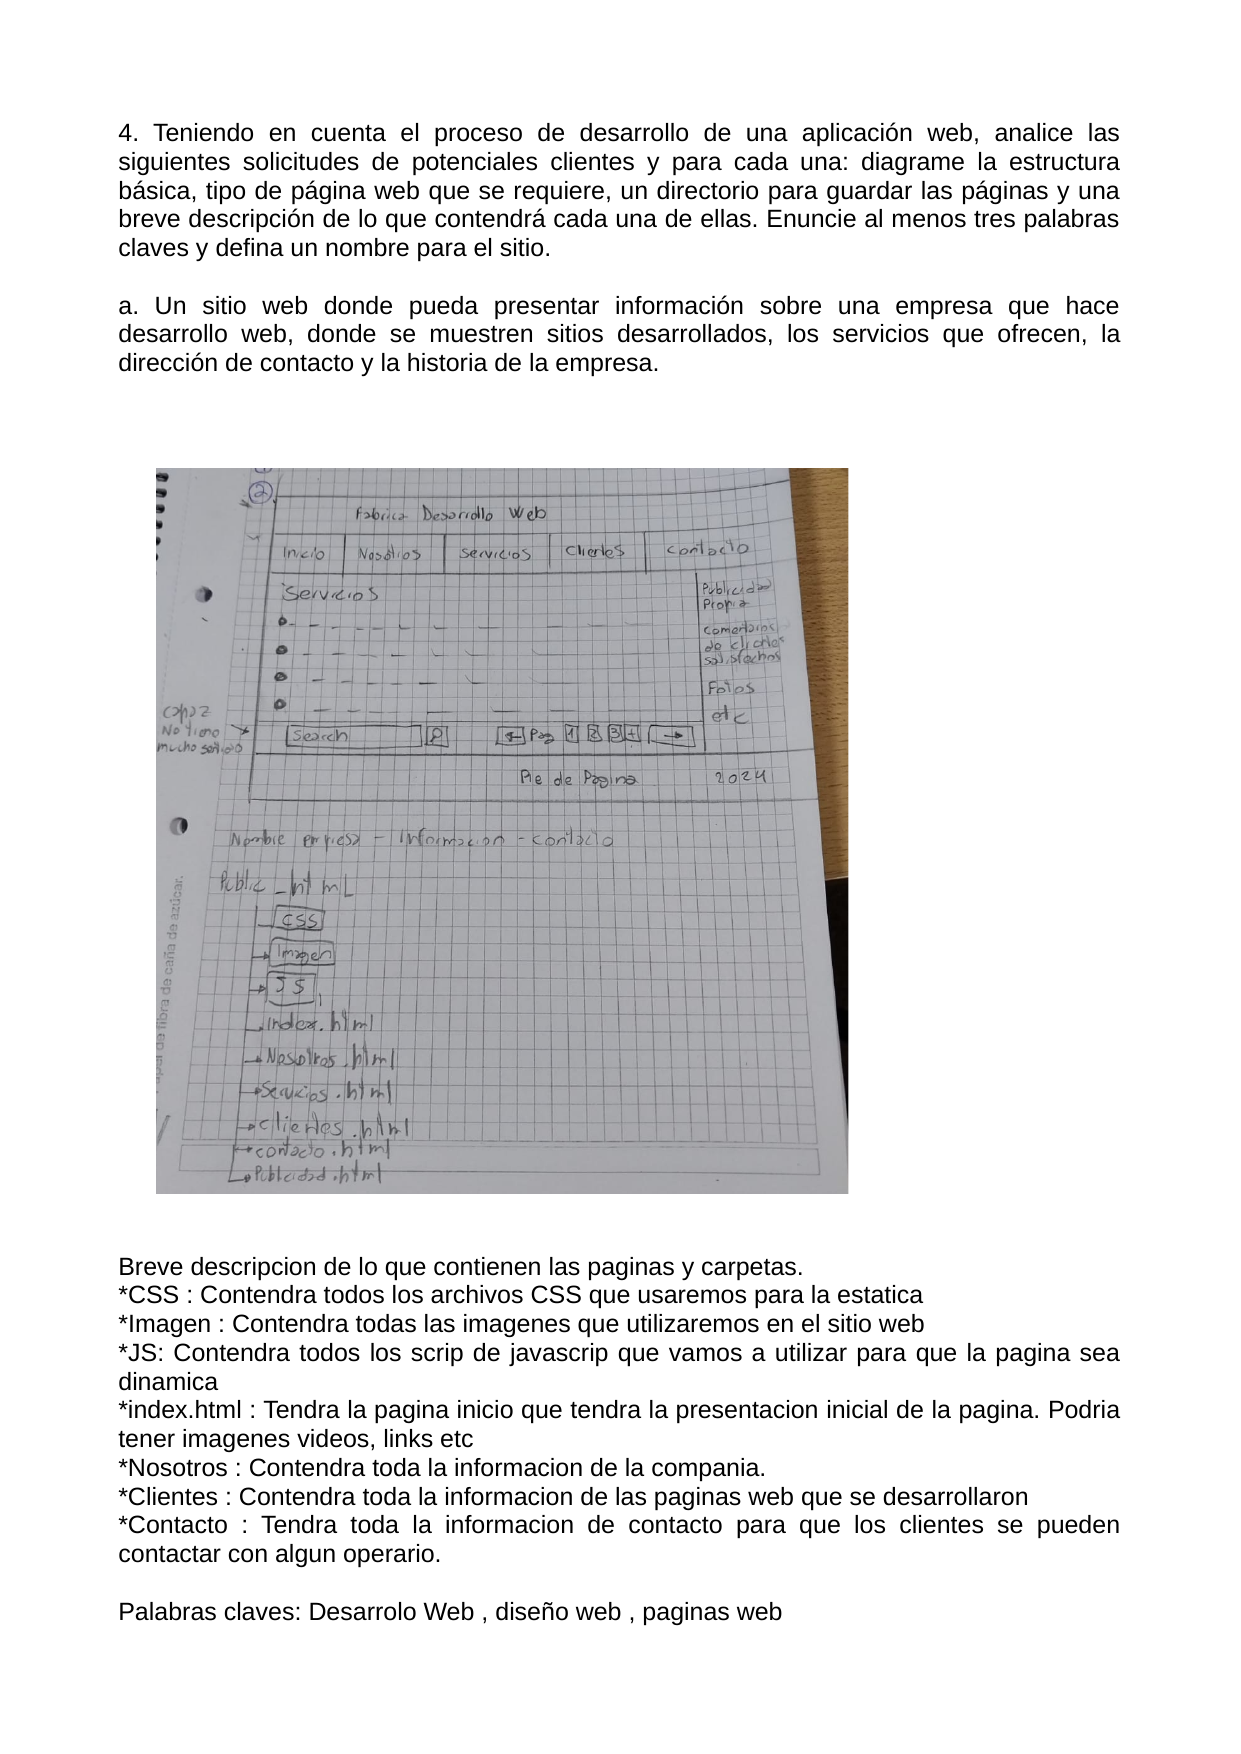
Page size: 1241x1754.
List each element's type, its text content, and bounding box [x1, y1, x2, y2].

text *index.html : Tendra la pagina inicio que tendra la presentacion inicial de la pagina. Podria tener imagenes videos, links etc [118, 1395, 1122, 1453]
text *Contacto : Tendra toda la informacion de contacto para que los clientes se pueden contactar con algun operario. [118, 1510, 1122, 1568]
text Palabras claves: Desarrolo Web , diseño web , paginas web [118, 1596, 1122, 1625]
text *Nosotros : Contendra toda la informacion de la compania. [118, 1453, 1122, 1481]
text Breve descripcion de lo que contienen las paginas y carpetas. [118, 1251, 1122, 1280]
text *Imagen : Contendra todas las imagenes que utilizaremos en el sitio web [118, 1309, 1122, 1338]
text *Clientes : Contendra toda la informacion de las paginas web que se desarrollaron [118, 1481, 1122, 1510]
text *CSS : Contendra todos los archivos CSS que usaremos para la estatica [118, 1280, 1122, 1309]
text *JS: Contendra todos los scrip de javascrip que vamos a utilizar para que la pagina sea dinamica [118, 1338, 1122, 1395]
text a. Un sitio web donde pueda presentar información sobre una empresa que hace desarrollo web, donde se muestren sitios desarrollados, los servicios que ofrecen, la dirección de contacto y la historia de la empresa. [118, 291, 1122, 377]
picture [156, 468, 849, 1194]
text 4. Teniendo en cuenta el proceso de desarrollo de una aplicación web, analice las siguientes solicitudes de potenciales clientes y para cada una: diagrame la estructura básica, tipo de página web que se requiere, un directorio para guardar las páginas y una breve descripción de lo que contendrá cada una de ellas. Enuncie al menos tres palabras claves y defina un nombre para el sitio. [118, 118, 1122, 262]
